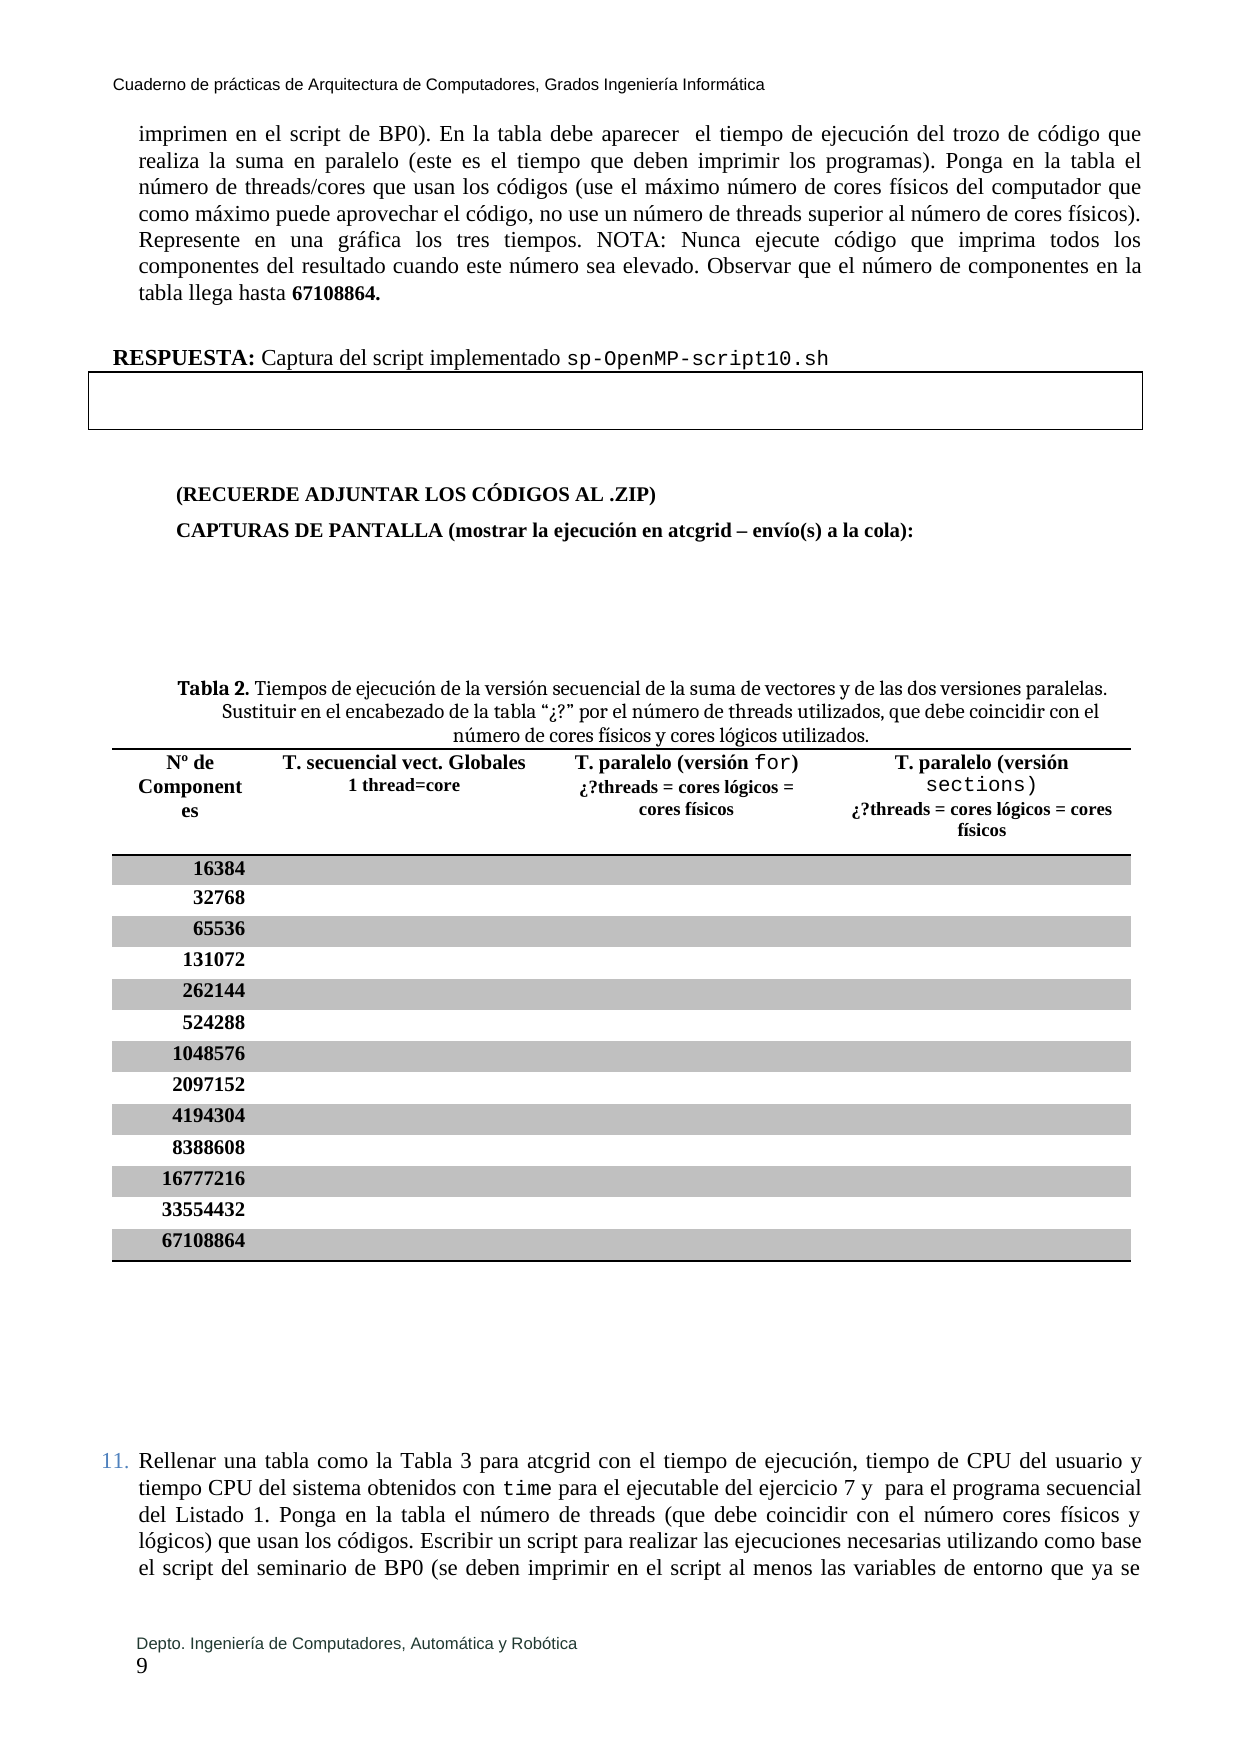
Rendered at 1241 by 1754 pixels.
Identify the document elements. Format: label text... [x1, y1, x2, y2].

table_cell [540, 1229, 821, 1260]
table_cell [540, 1135, 821, 1166]
table_cell [256, 979, 540, 1010]
table_cell 65536 [112, 916, 256, 947]
table_cell 67108864 [112, 1229, 256, 1260]
table_cell [540, 916, 821, 947]
table_cell [821, 1166, 1131, 1197]
table_cell [540, 1166, 821, 1197]
table_cell [101, 748, 1132, 1262]
table_cell 8388608 [112, 1135, 256, 1166]
table_cell [256, 1104, 540, 1135]
table_cell 4194304 [112, 1104, 256, 1135]
table_cell 131072 [112, 947, 256, 978]
table_cell [821, 856, 1131, 885]
table_cell [540, 1072, 821, 1103]
table_header Nº de Componentes [112, 750, 256, 853]
table_cell 32768 [112, 885, 256, 916]
table_cell 1048576 [112, 1041, 256, 1072]
text RESPUESTA: Captura del script implementado sp-OpenMP-script10.sh [113, 344, 1143, 371]
table_cell [821, 979, 1131, 1010]
table_cell [540, 885, 821, 916]
table_cell [256, 1135, 540, 1166]
list Rellenar una tabla como la Tabla 3 para atcgrid con el tiempo de ejecución, tiempo de CPU del usuario y tiempo CPU del sistema obtenidos con time para el ejecutable del ejercicio 7 y para el programa secuencial del Listado 1. Ponga en la tabla el número de threads (que debe coincidir con el número cores físicos y lógicos) que usan los códigos. Escribir un script para realizar las ejecuciones necesarias utilizando como base el script del seminario de BP0 (se deben imprimir en el script al menos las variables de entorno que ya se [101, 1447, 1143, 1580]
table_cell [821, 1072, 1131, 1103]
text CAPTURAS DE PANTALLA (mostrar la ejecución en atcgrid – envío(s) a la cola): [176, 518, 1143, 542]
table_header [89, 373, 1142, 429]
table_cell [821, 1010, 1131, 1041]
table_cell [256, 885, 540, 916]
text (RECUERDE ADJUNTAR LOS CÓDIGOS AL .ZIP) [176, 482, 1143, 506]
table_cell [540, 947, 821, 978]
table_cell [256, 1072, 540, 1103]
table_cell [256, 947, 540, 978]
table_cell [256, 1229, 540, 1260]
table_cell [821, 1197, 1131, 1228]
table_cell 16777216 [112, 1166, 256, 1197]
table_cell [256, 916, 540, 947]
table_cell [540, 1104, 821, 1135]
table_cell [256, 1197, 540, 1228]
table_cell 33554432 [112, 1197, 256, 1228]
table_cell [256, 1041, 540, 1072]
table_cell [821, 947, 1131, 978]
table_cell [256, 1010, 540, 1041]
table_cell 262144 [112, 979, 256, 1010]
table_cell [821, 1229, 1131, 1260]
table_cell [256, 1166, 540, 1197]
table_cell [821, 1104, 1131, 1135]
table_cell 524288 [112, 1010, 256, 1041]
table_cell 16384 [112, 856, 256, 885]
table_header T. paralelo (versión sections) ¿?threads = cores lógicos = cores físicos [821, 750, 1131, 853]
table_cell [256, 856, 540, 885]
table_cell [540, 856, 821, 885]
table_header T. paralelo (versión for) ¿?threads = cores lógicos = cores físicos [540, 750, 821, 853]
table_cell [821, 885, 1131, 916]
table_cell [540, 979, 821, 1010]
list imprimen en el script de BP0). En la tabla debe aparecer el tiempo de ejecución del trozo de código que realiza la suma en paralelo (este es el tiempo que deben imprimir los programas). Ponga en la tabla el número de threads/cores que usan los códigos (use el máximo número de cores físicos del computador que como máximo puede aprovechar el código, no use un número de threads superior al número de cores físicos). Represente en una gráfica los tres tiempos. NOTA: Nunca ejecute código que imprima todos los componentes del resultado cuando este número sea elevado. Observar que el número de componentes en la tabla llega hasta 67108864. [101, 121, 1143, 305]
table_cell 2097152 [112, 1072, 256, 1103]
table_cell [540, 1010, 821, 1041]
table_cell [821, 1041, 1131, 1072]
table_cell [821, 916, 1131, 947]
table_header T. secuencial vect. Globales 1 thread=core [256, 750, 540, 853]
table_cell [540, 1197, 821, 1228]
table_cell [821, 1135, 1131, 1166]
table_cell [540, 1041, 821, 1072]
table_header Tabla 2. Tiempos de ejecución de la versión secuencial de la suma de vectores y de las dos versiones paralelas. Sustituir en el encabezado de la tabla “¿?” por el número de threads utilizados, que debe coincidir con el número de cores físicos y cores lógicos utilizados. [101, 651, 1132, 748]
